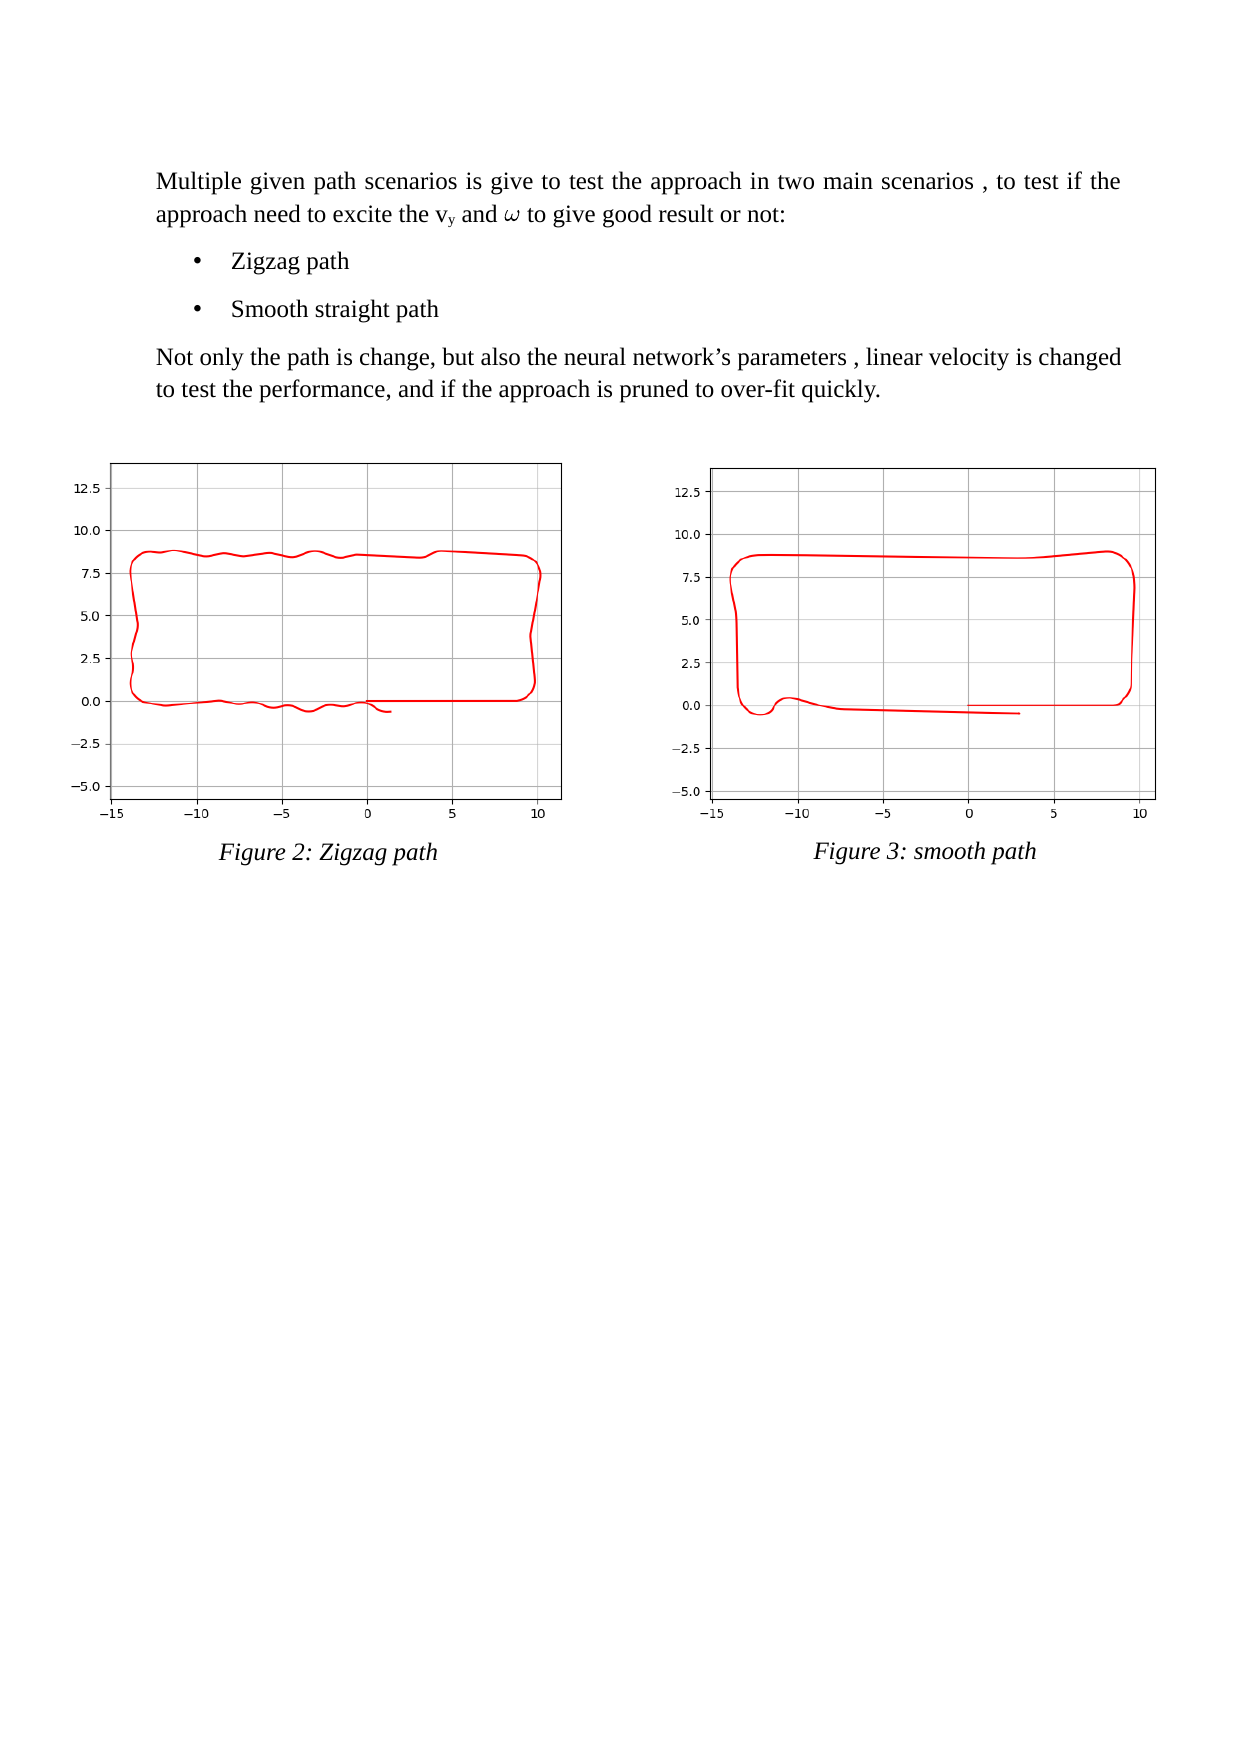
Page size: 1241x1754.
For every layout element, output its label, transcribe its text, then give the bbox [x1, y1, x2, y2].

text Multiple given path scenarios is give to test the approach in two main scenarios , to test if the approach need to excite the vy and to give good result or not: [156, 166, 1122, 227]
list Zigzag path [193, 246, 1122, 275]
picture [60, 458, 599, 837]
text Not only the path is change, but also the neural network’s parameters , linear velocity is changed to test the performance, and if the approach is pruned to over-fit quickly. [156, 342, 1122, 403]
list Smooth straight path [193, 294, 1122, 323]
picture [661, 463, 1192, 836]
text Figure 3: smooth path [661, 836, 1191, 865]
text Figure 2: Zigzag path [61, 837, 598, 865]
